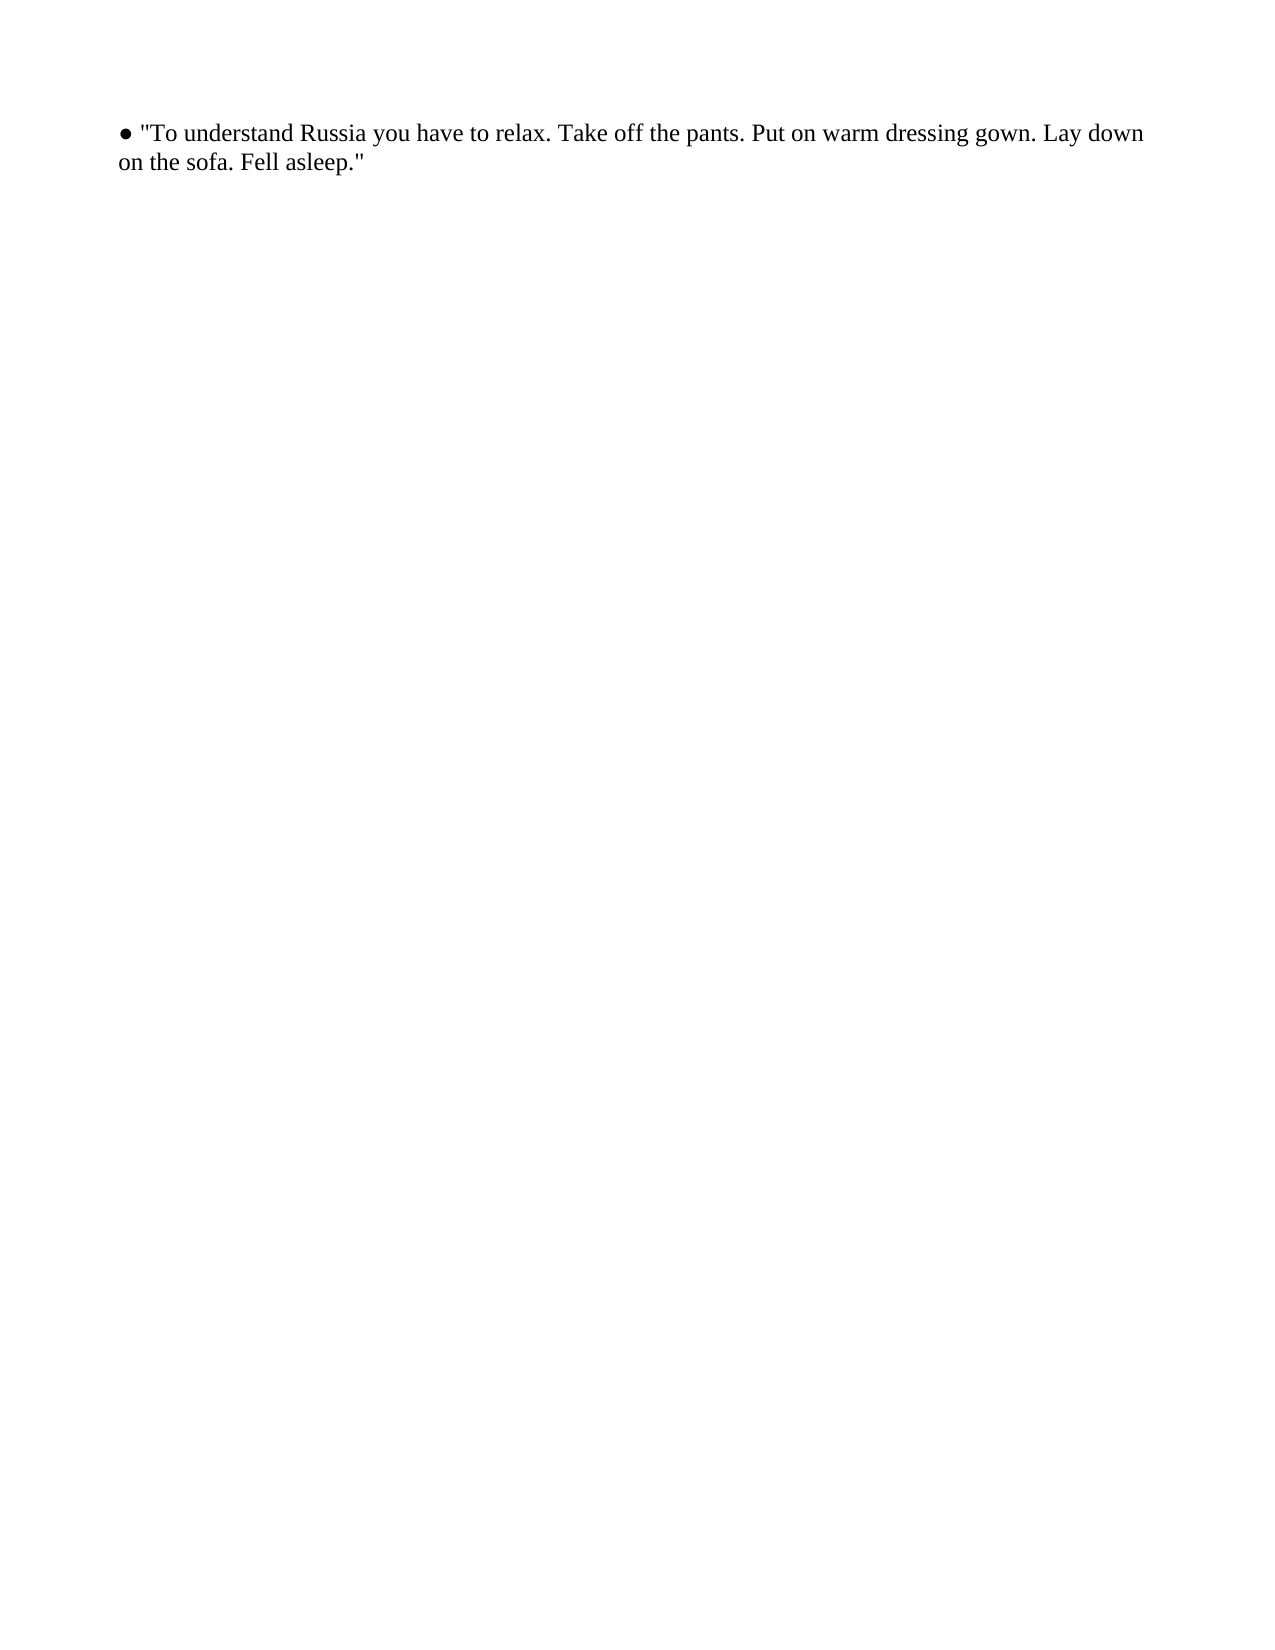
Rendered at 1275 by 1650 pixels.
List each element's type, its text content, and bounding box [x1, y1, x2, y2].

text ● "To understand Russia you have to relax. Take off the pants. Put on warm dressing gown. Lay down on the sofa. Fell asleep." [118, 118, 1157, 176]
